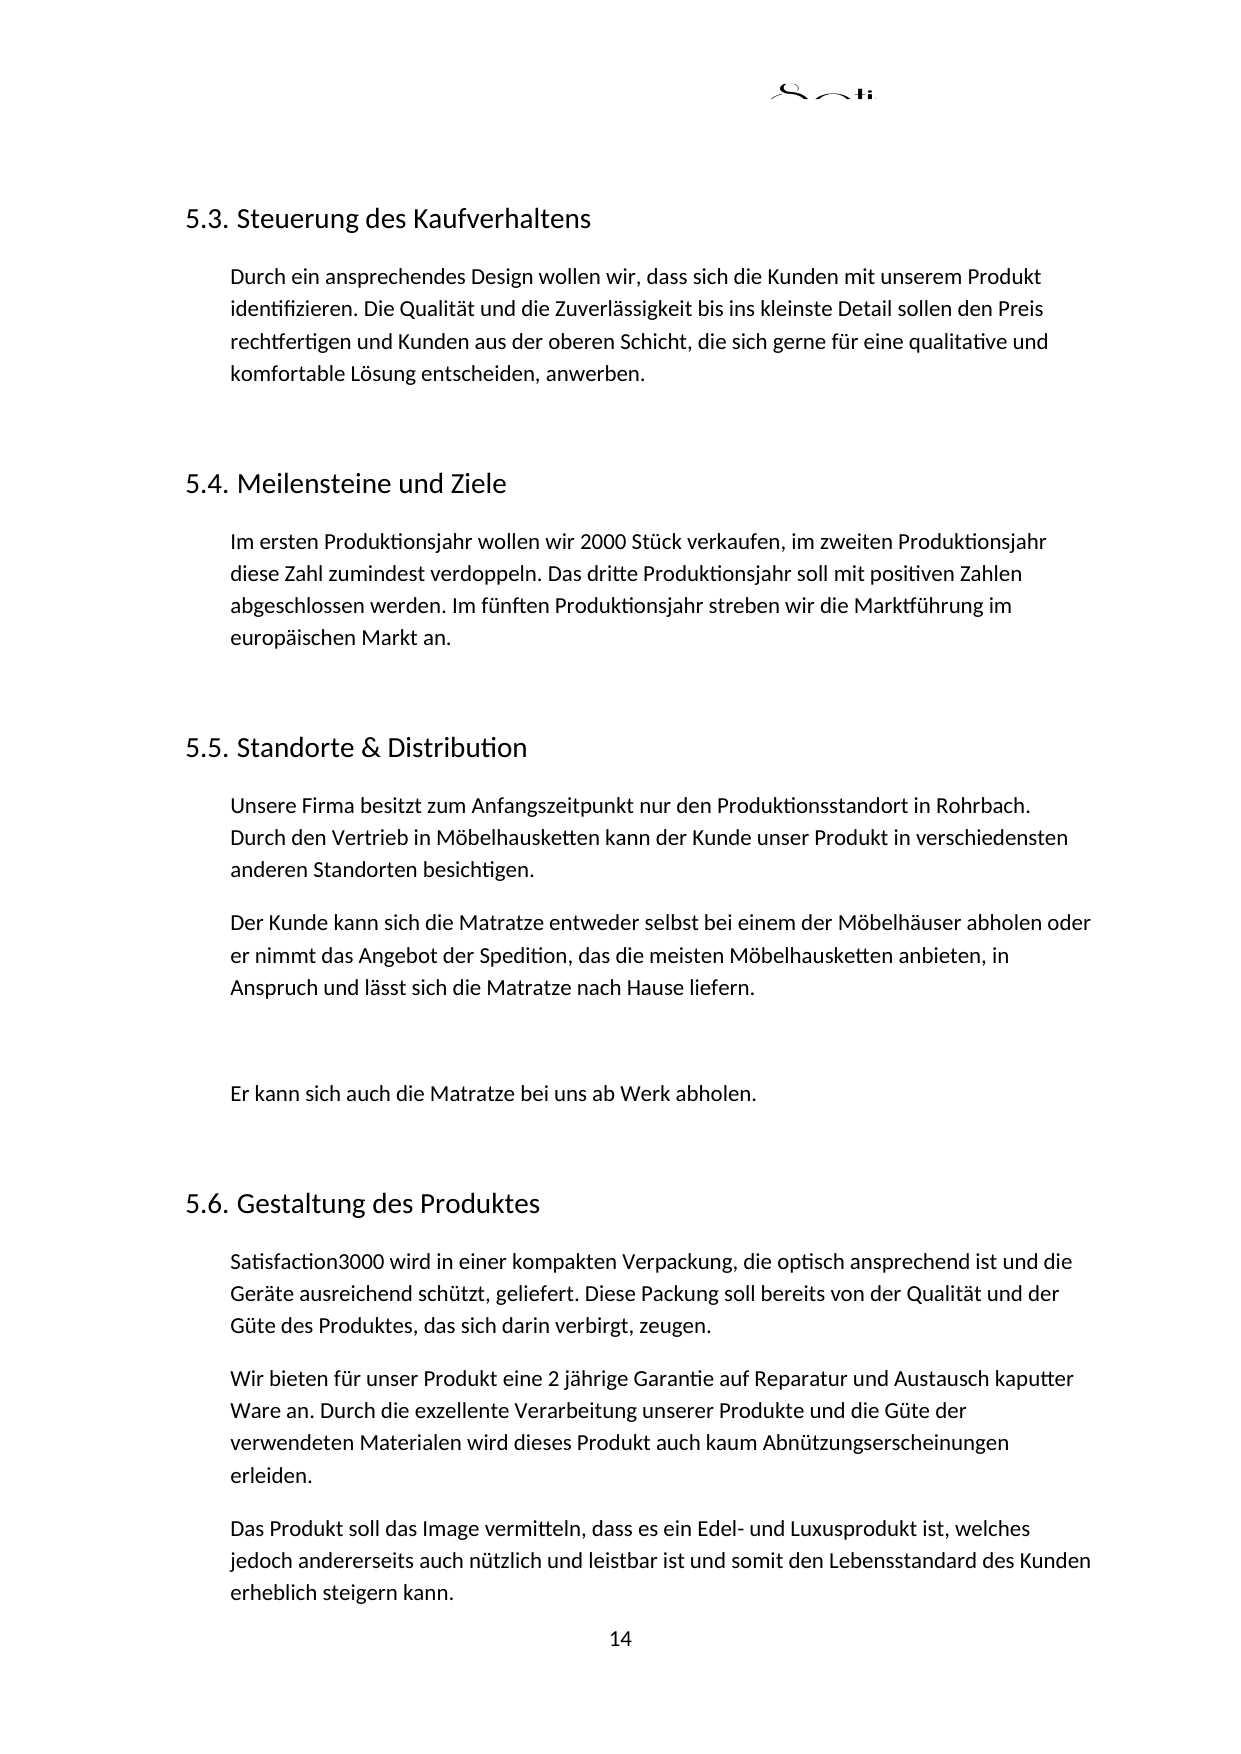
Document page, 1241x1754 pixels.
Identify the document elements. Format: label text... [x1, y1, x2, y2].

list Meilensteine und Ziele [185, 465, 1093, 501]
list Das Produkt soll das Image vermitteln, dass es ein Edel- und Luxusprodukt ist, welches jedoch andererseits auch nützlich und leistbar ist und somit den Lebensstandard des Kunden erheblich steigern kann. [230, 1514, 1093, 1606]
list Satisfaction3000 wird in einer kompakten Verpackung, die optisch ansprechend ist und die Geräte ausreichend schützt, geliefert. Diese Packung soll bereits von der Qualität und der Güte des Produktes, das sich darin verbirgt, zeugen. [230, 1247, 1093, 1339]
list Standorte & Distribution [185, 729, 1093, 765]
list Der Kunde kann sich die Matratze entweder selbst bei einem der Möbelhäuser abholen oder er nimmt das Angebot der Spedition, das die meisten Möbelhausketten anbieten, in Anspruch und lässt sich die Matratze nach Hause liefern. [230, 908, 1093, 1001]
list Er kann sich auch die Matratze bei uns ab Werk abholen. [230, 1079, 1093, 1107]
list Unsere Firma besitzt zum Anfangszeitpunkt nur den Produktionsstandort in Rohrbach. Durch den Vertrieb in Möbelhausketten kann der Kunde unser Produkt in verschiedensten anderen Standorten besichtigen. [230, 791, 1093, 883]
list Gestaltung des Produktes [185, 1185, 1093, 1221]
list Durch ein ansprechendes Design wollen wir, dass sich die Kunden mit unserem Produkt identifizieren. Die Qualität und die Zuverlässigkeit bis ins kleinste Detail sollen den Preis rechtfertigen und Kunden aus der oberen Schicht, die sich gerne für eine qualitative und komfortable Lösung entscheiden, anwerben. [230, 262, 1093, 387]
list Steuerung des Kaufverhaltens [185, 201, 1093, 236]
picture [911, 83, 1097, 130]
list Im ersten Produktionsjahr wollen wir 2000 Stück verkaufen, im zweiten Produktionsjahr diese Zahl zumindest verdoppeln. Das dritte Produktionsjahr soll mit positiven Zahlen abgeschlossen werden. Im fünften Produktionsjahr streben wir die Marktführung im europäischen Markt an. [230, 527, 1093, 651]
list Wir bieten für unser Produkt eine 2 jährige Garantie auf Reparatur und Austausch kaputter Ware an. Durch die exzellente Verarbeitung unserer Produkte und die Güte der verwendeten Materialen wird dieses Produkt auch kaum Abnützungserscheinungen erleiden. [230, 1364, 1093, 1489]
